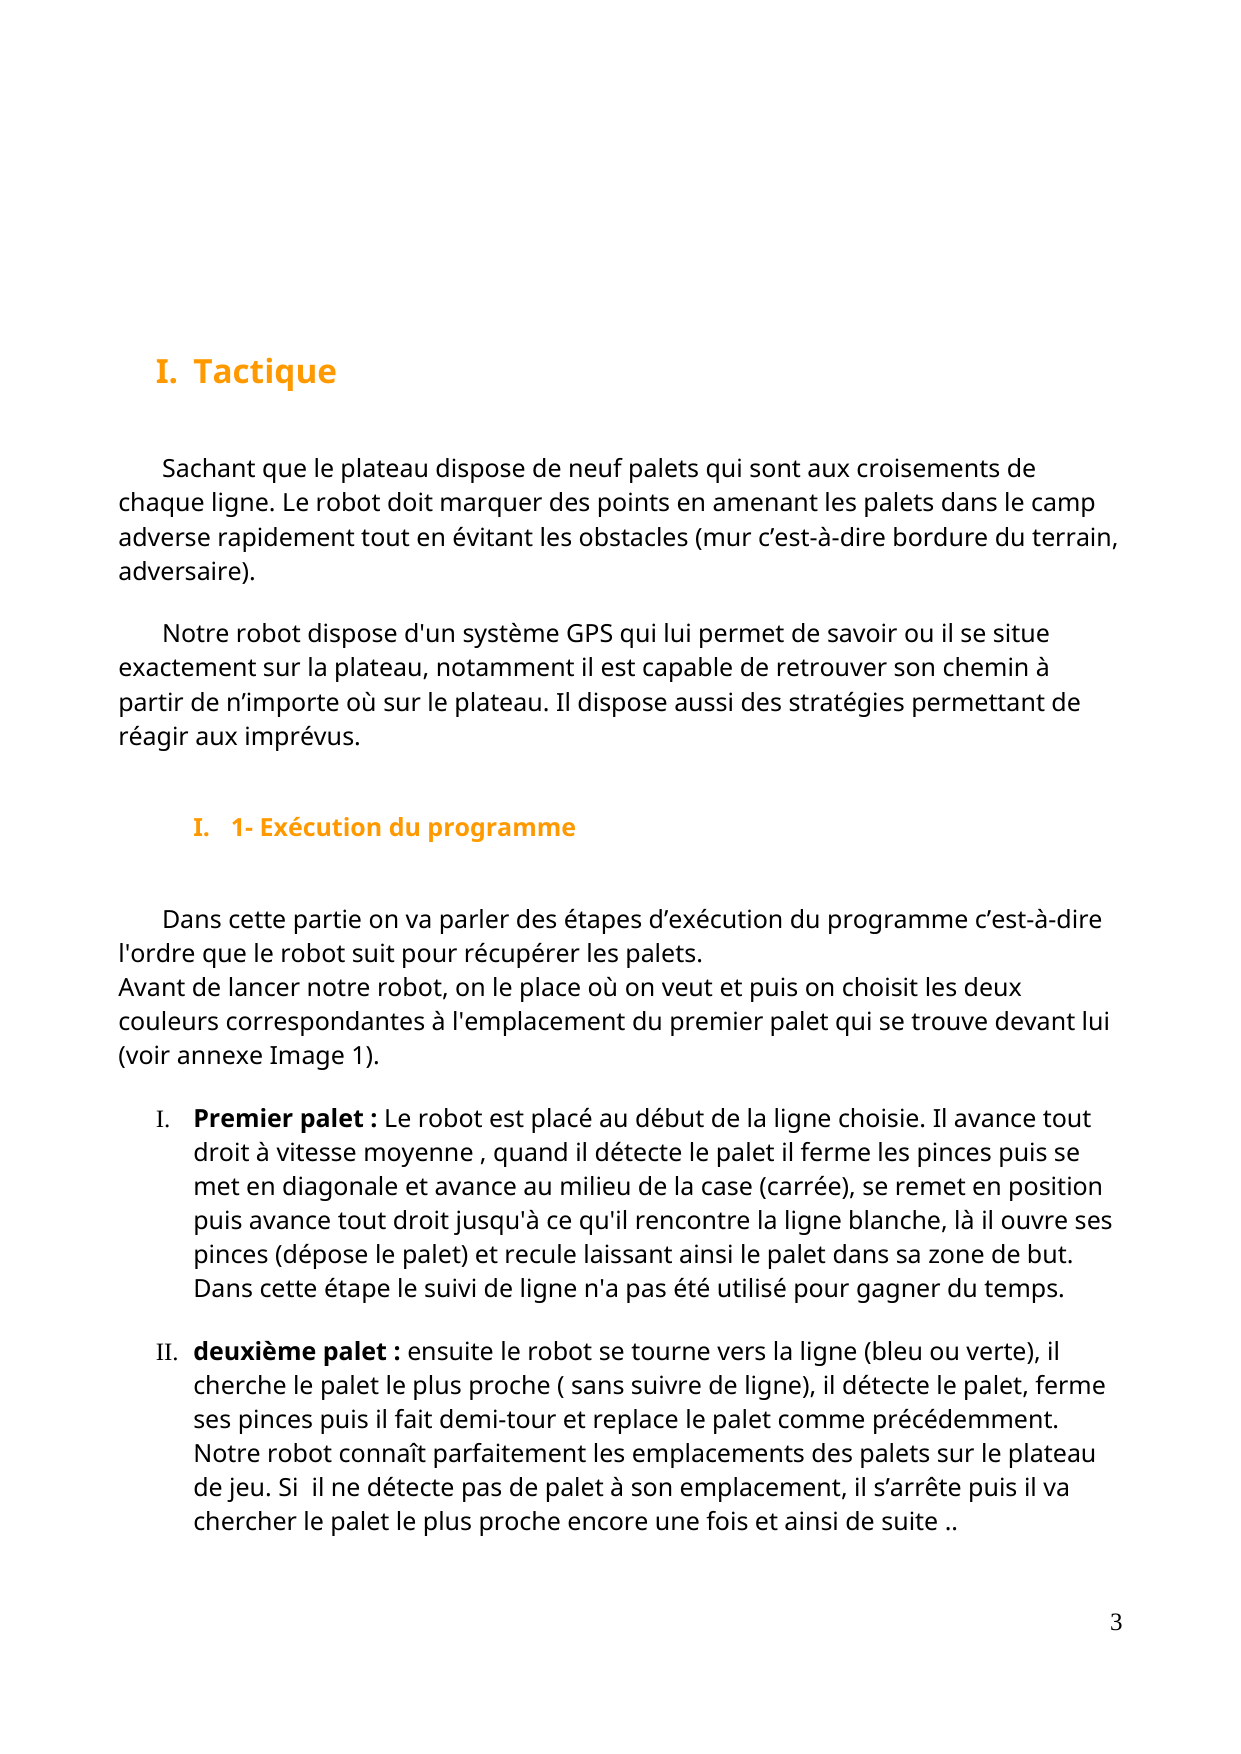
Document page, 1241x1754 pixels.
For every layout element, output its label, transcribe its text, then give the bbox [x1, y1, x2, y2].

list Premier palet : Le robot est placé au début de la ligne choisie. Il avance tout droit à vitesse moyenne , quand il détecte le palet il ferme les pinces puis se met en diagonale et avance au milieu de la case (carrée), se remet en position puis avance tout droit jusqu'à ce qu'il rencontre la ligne blanche, là il ouvre ses pinces (dépose le palet) et recule laissant ainsi le palet dans sa zone de but. Dans cette étape le suivi de ligne n'a pas été utilisé pour gagner du temps. [156, 1100, 1122, 1305]
text Dans cette partie on va parler des étapes d’exécution du programme c’est-à-dire l'ordre que le robot suit pour récupérer les palets. [118, 901, 1122, 969]
text Sachant que le plateau dispose de neuf palets qui sont aux croisements de chaque ligne. Le robot doit marquer des points en amenant les palets dans le camp adverse rapidement tout en évitant les obstacles (mur c’est-à-dire bordure du terrain, adversaire). [118, 451, 1122, 587]
list 1- Exécution du programme [193, 810, 1122, 844]
list Tactique [156, 348, 1122, 393]
text Notre robot dispose d'un système GPS qui lui permet de savoir ou il se situe exactement sur la plateau, notamment il est capable de retrouver son chemin à partir de n’importe où sur le plateau. Il dispose aussi des stratégies permettant de réagir aux imprévus. [118, 616, 1122, 752]
list deuxième palet : ensuite le robot se tourne vers la ligne (bleu ou verte), il cherche le palet le plus proche ( sans suivre de ligne), il détecte le palet, ferme ses pinces puis il fait demi-tour et replace le palet comme précédemment. Notre robot connaît parfaitement les emplacements des palets sur le plateau de jeu. Si il ne détecte pas de palet à son emplacement, il s’arrête puis il va chercher le palet le plus proche encore une fois et ainsi de suite .. [156, 1333, 1122, 1538]
text Avant de lancer notre robot, on le place où on veut et puis on choisit les deux couleurs correspondantes à l'emplacement du premier palet qui se trouve devant lui (voir annexe Image 1). [118, 969, 1122, 1072]
